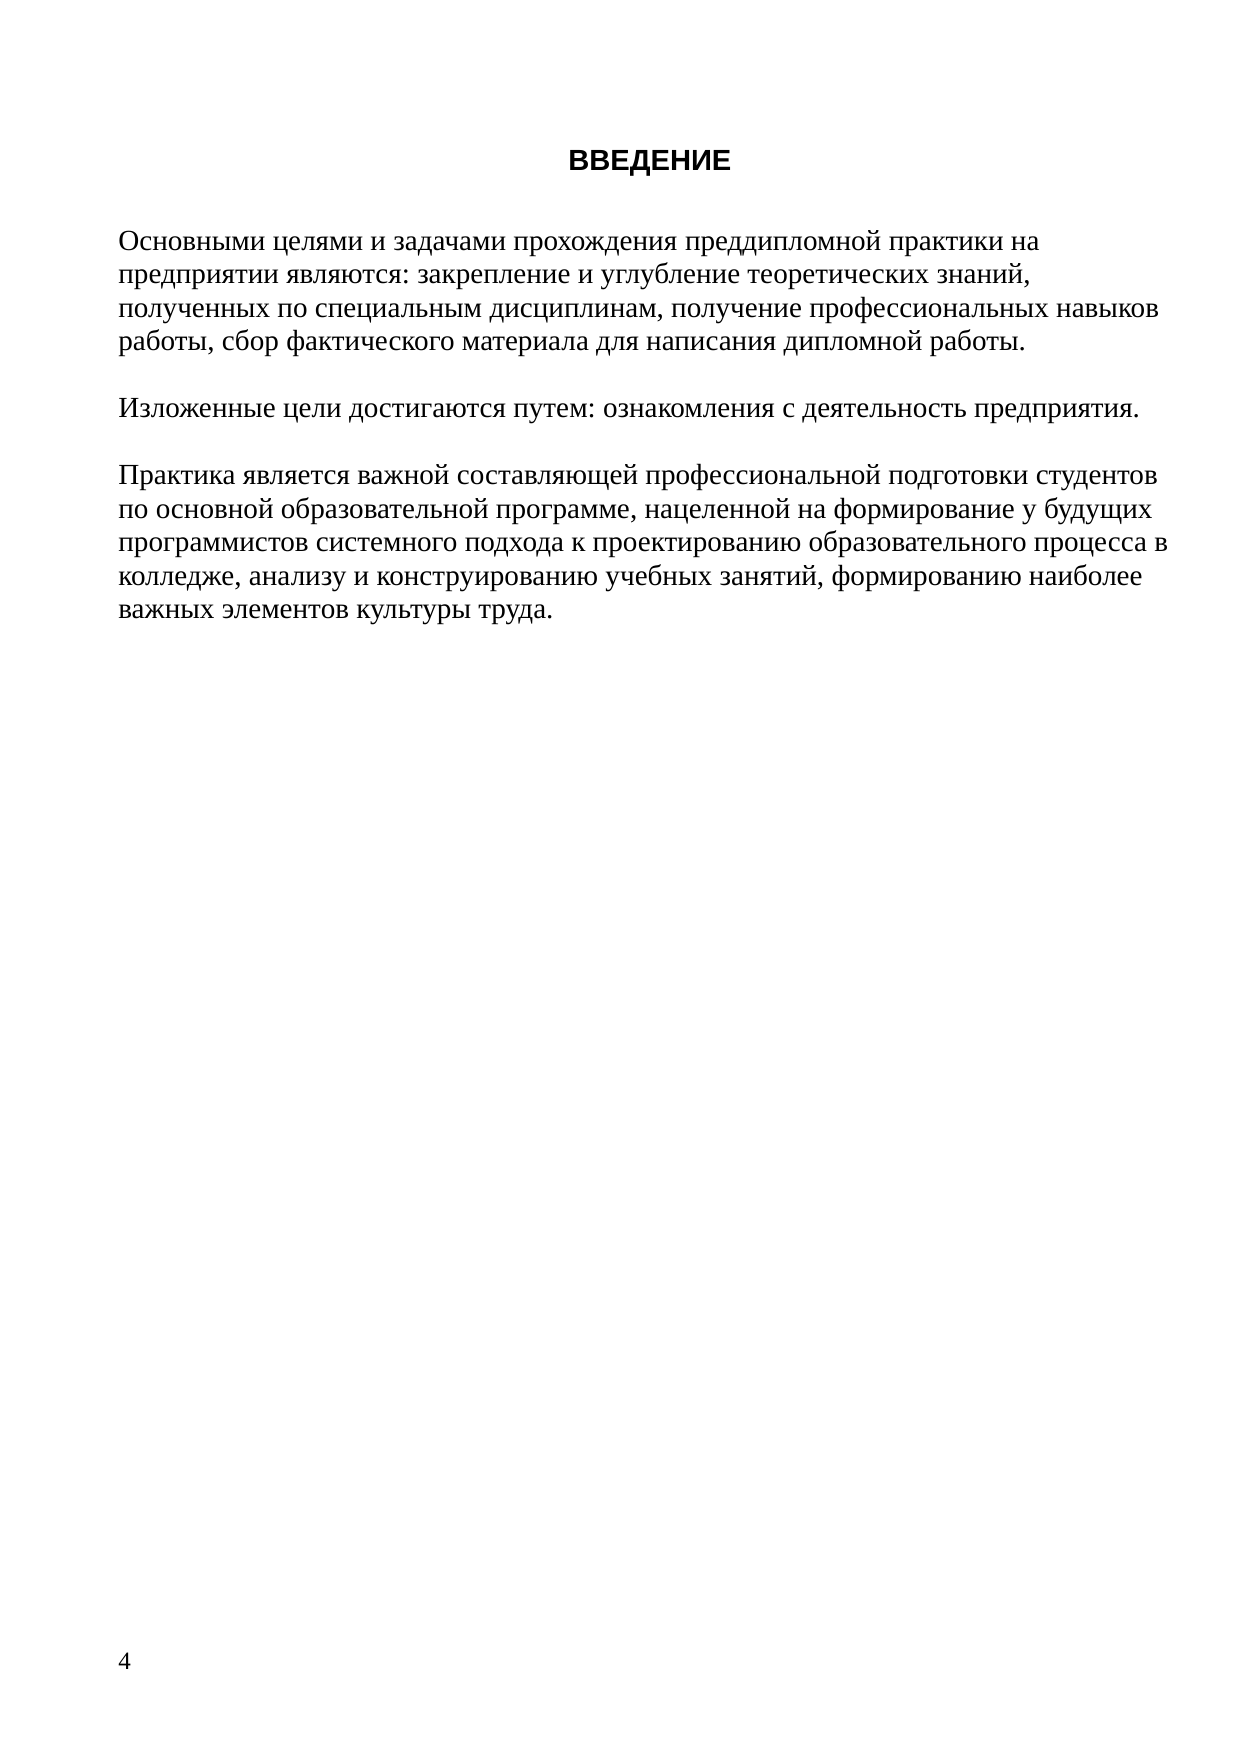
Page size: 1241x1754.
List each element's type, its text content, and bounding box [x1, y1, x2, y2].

text Изложенные цели достигаются путем: ознакомления с деятельность предприятия. [118, 390, 1181, 424]
text Практика является важной составляющей профессиональной подготовки студентов по основной образовательной программе, нацеленной на формирование у будущих программистов системного подхода к проектированию образовательного процесса в колледже, анализу и конструированию учебных занятий, формированию наиболее важных элементов культуры труда. [118, 424, 1181, 625]
text Основными целями и задачами прохождения преддипломной практики на предприятии являются: закрепление и углубление теоретических знаний, полученных по специальным дисциплинам, получение профессиональных навыков работы, сбор фактического материала для написания дипломной работы. [118, 223, 1181, 357]
subtitle ВВЕДЕНИЕ [118, 143, 1181, 177]
